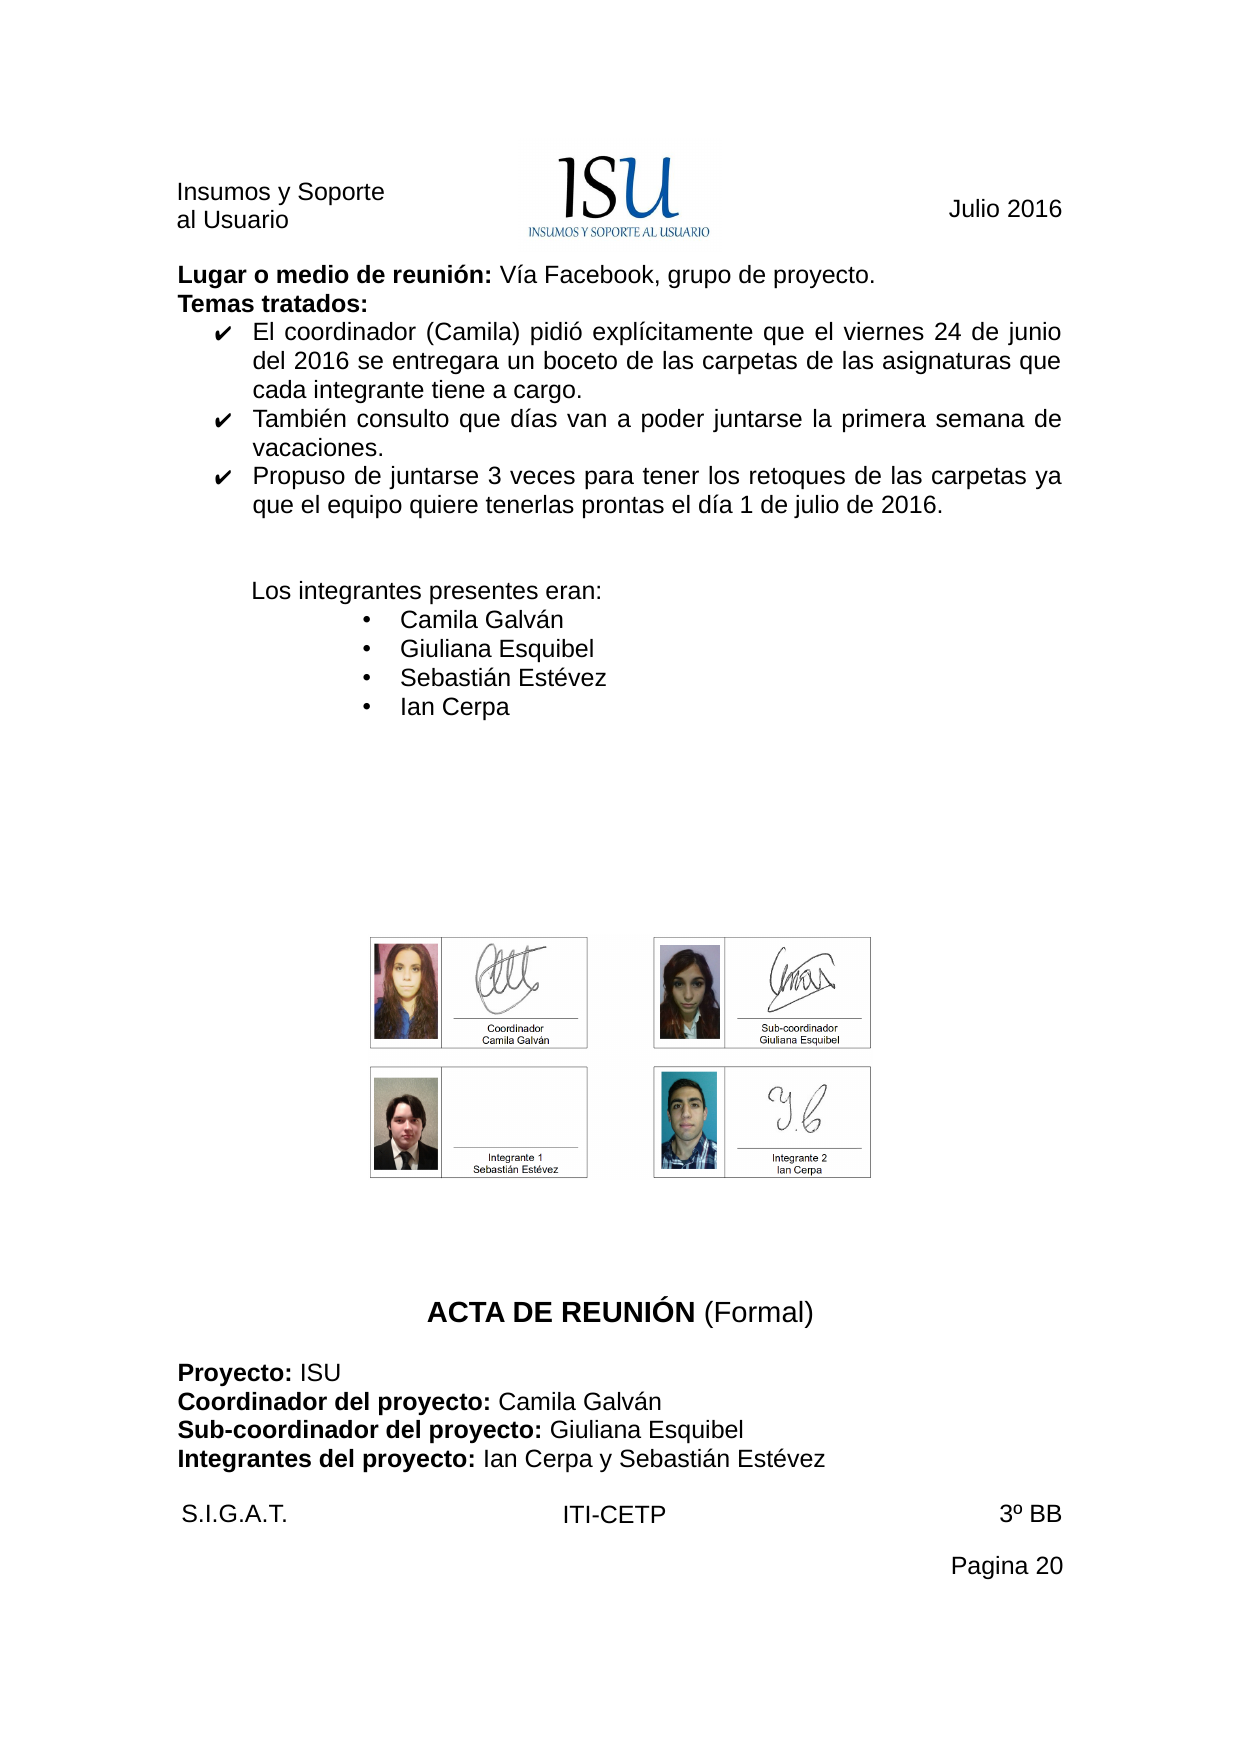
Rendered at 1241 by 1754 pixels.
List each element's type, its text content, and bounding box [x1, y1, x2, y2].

list El coordinador (Camila) pidió explícitamente que el viernes 24 de junio del 2016 se entregara un boceto de las carpetas de las asignaturas que cada integrante tiene a cargo. [215, 317, 1063, 404]
text Sub-coordinador del proyecto: Giuliana Esquibel [177, 1415, 1063, 1444]
list Ian Cerpa [362, 692, 1063, 721]
list Giuliana Esquibel [362, 634, 1063, 663]
list Camila Galván [362, 605, 1063, 634]
text Integrantes del proyecto: Ian Cerpa y Sebastián Estévez [177, 1444, 1063, 1473]
text Temas tratados: [177, 288, 1063, 317]
text Coordinador del proyecto: Camila Galván [177, 1387, 1063, 1415]
text ACTA DE REUNIÓN (Formal) [177, 1296, 1063, 1329]
list También consulto que días van a poder juntarse la primera semana de vacaciones. [215, 404, 1063, 461]
list Propuso de juntarse 3 veces para tener los retoques de las carpetas ya que el equipo quiere tenerlas prontas el día 1 de julio de 2016. [215, 461, 1063, 519]
text Proyecto: ISU [177, 1358, 1063, 1387]
list Sebastián Estévez [362, 663, 1063, 692]
text Los integrantes presentes eran: [177, 576, 1063, 605]
text Lugar o medio de reunión: Vía Facebook, grupo de proyecto. [177, 260, 1063, 288]
